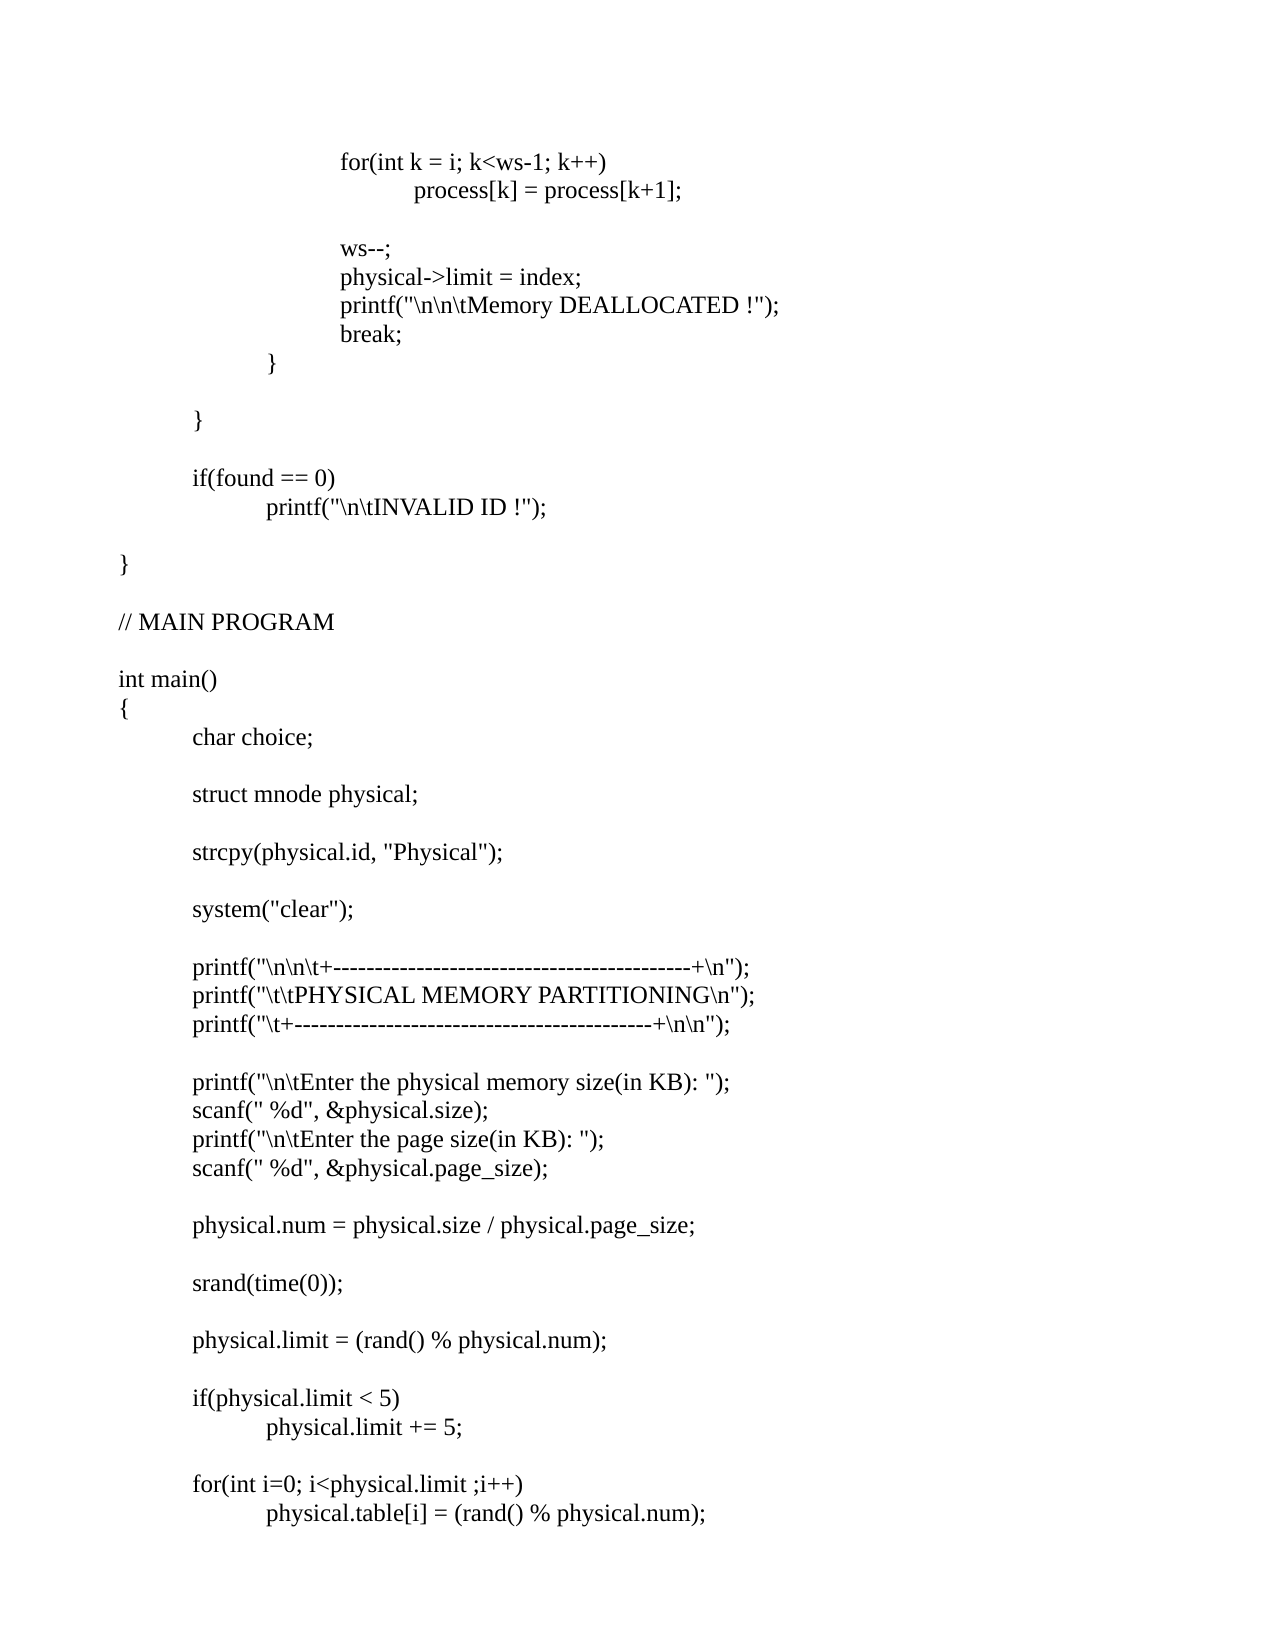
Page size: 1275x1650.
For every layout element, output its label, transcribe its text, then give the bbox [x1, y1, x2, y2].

text process[k] = process[k+1]; [118, 176, 1157, 204]
text physical.limit += 5; [118, 1412, 1157, 1441]
text } [118, 406, 1157, 434]
text printf("\n\tEnter the physical memory size(in KB): "); [118, 1067, 1157, 1096]
text system("clear"); [118, 894, 1157, 923]
text } [118, 549, 1157, 578]
text physical.limit = (rand() % physical.num); [118, 1326, 1157, 1354]
text printf("\n\tEnter the page size(in KB): "); [118, 1124, 1157, 1153]
text } [118, 348, 1157, 377]
text char choice; [118, 722, 1157, 751]
text int main() [118, 664, 1157, 693]
text { [118, 693, 1157, 722]
text printf("\n\n\tMemory DEALLOCATED !"); [118, 291, 1157, 319]
text if(physical.limit < 5) [118, 1383, 1157, 1412]
text printf("\n\n\t+-------------------------------------------+\n"); [118, 952, 1157, 981]
text for(int k = i; k<ws-1; k++) [118, 147, 1157, 176]
text for(int i=0; i<physical.limit ;i++) [118, 1469, 1157, 1498]
text printf("\n\tINVALID ID !"); [118, 492, 1157, 521]
text ws--; [118, 233, 1157, 262]
text srand(time(0)); [118, 1268, 1157, 1297]
text strcpy(physical.id, "Physical"); [118, 837, 1157, 866]
text printf("\t+-------------------------------------------+\n\n"); [118, 1009, 1157, 1038]
text physical->limit = index; [118, 262, 1157, 291]
text printf("\t\tPHYSICAL MEMORY PARTITIONING\n"); [118, 981, 1157, 1009]
text if(found == 0) [118, 463, 1157, 492]
text struct mnode physical; [118, 779, 1157, 808]
text // MAIN PROGRAM [118, 607, 1157, 636]
text scanf(" %d", &physical.page_size); [118, 1153, 1157, 1182]
text physical.num = physical.size / physical.page_size; [118, 1211, 1157, 1239]
text break; [118, 319, 1157, 348]
text scanf(" %d", &physical.size); [118, 1096, 1157, 1124]
text physical.table[i] = (rand() % physical.num); [118, 1498, 1157, 1527]
